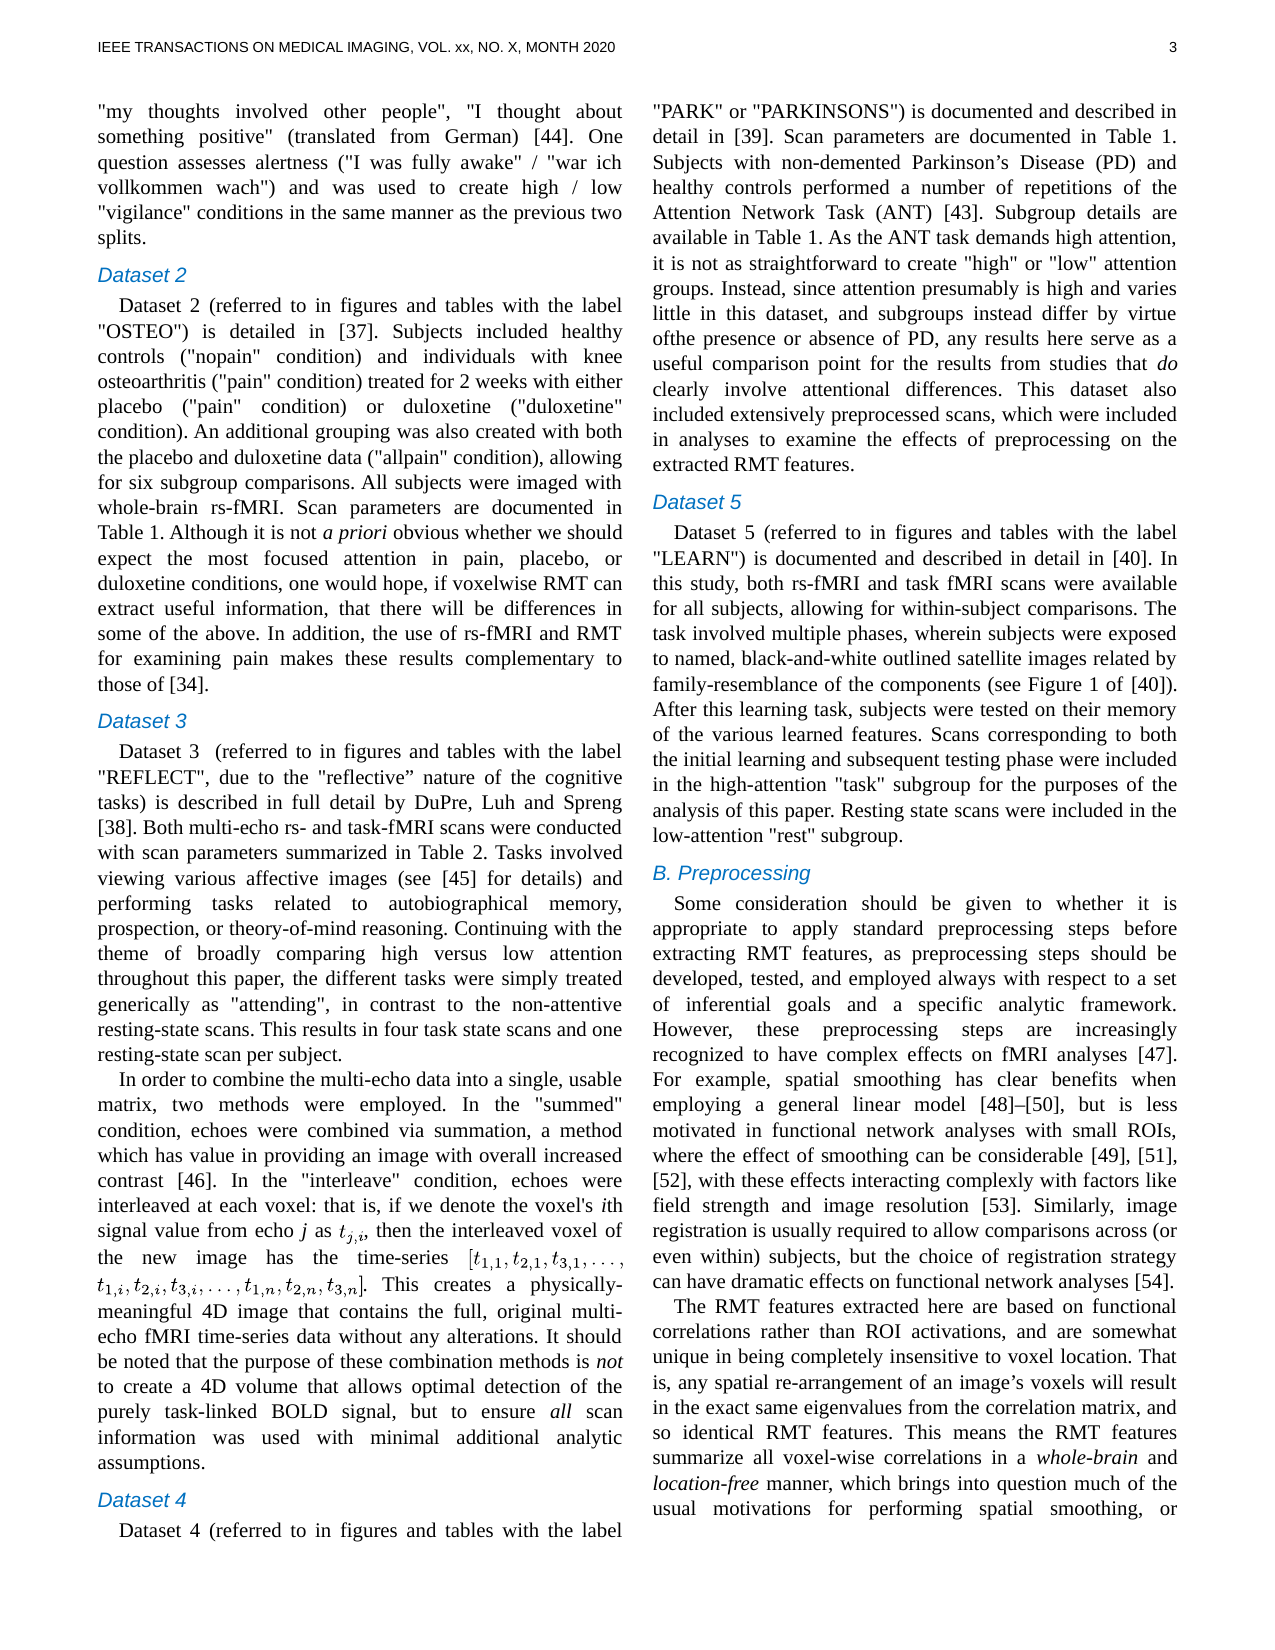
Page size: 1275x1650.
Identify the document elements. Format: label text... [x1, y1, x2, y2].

text Some consideration should be given to whether it is appropriate to apply standard preprocessing steps before extracting RMT features, as preprocessing steps should be developed, tested, and employed always with respect to a set of inferential goals and a specific analytic framework. However, these preprocessing steps are increasingly recognized to have complex effects on fMRI analyses [47]. For example, spatial smoothing has clear benefits when employing a general linear model [48]–[50], but is less motivated in functional network analyses with small ROIs, where the effect of smoothing can be considerable [49], [51], [52], with these effects interacting complexly with factors like field strength and image resolution [53]. Similarly, image registration is usually required to allow comparisons across (or even within) subjects, but the choice of registration strategy can have dramatic effects on functional network analyses [54]. [652, 891, 1178, 1293]
text The RMT features extracted here are based on functional correlations rather than ROI activations, and are somewhat unique in being completely insensitive to voxel location. That is, any spatial re-arrangement of an image’s voxels will result in the exact same eigenvalues from the correlation matrix, and so identical RMT features. This means the RMT features summarize all voxel-wise correlations in a whole-brain and location-free manner, which brings into question much of the usual motivations for performing spatial smoothing, or [652, 1294, 1178, 1520]
subtitle Dataset 2 [97, 263, 623, 287]
subtitle Dataset 4 [97, 1487, 623, 1511]
text Dataset 4 (referred to in figures and tables with the label [97, 1518, 623, 1542]
subtitle B. Preprocessing [652, 860, 1178, 884]
subtitle Dataset 5 [652, 490, 1178, 514]
text Dataset 5 (referred to in figures and tables with the label "LEARN") is documented and described in detail in [40]. In this study, both rs-fMRI and task fMRI scans were available for all subjects, allowing for within-subject comparisons. The task involved multiple phases, wherein subjects were exposed to named, black-and-white outlined satellite images related by family-resemblance of the components (see Figure 1 of [40]). After this learning task, subjects were tested on their memory of the various learned features. Scans corresponding to both the initial learning and subsequent testing phase were included in the high-attention "task" subgroup for the purposes of the analysis of this paper. Resting state scans were included in the low-attention "rest" subgroup. [652, 520, 1178, 847]
text "PARK" or "PARKINSONS") is documented and described in detail in [39]. Scan parameters are documented in Table 1. Subjects with non-demented Parkinson’s Disease (PD) and healthy controls performed a number of repetitions of the Attention Network Task (ANT) [43]. Subgroup details are available in Table 1. As the ANT task demands high attention, it is not as straightforward to create "high" or "low" attention groups. Instead, since attention presumably is high and varies little in this dataset, and subgroups instead differ by virtue ofthe presence or absence of PD, any results here serve as a useful comparison point for the results from studies that do clearly involve attentional differences. This dataset also included extensively preprocessed scans, which were included in analyses to examine the effects of preprocessing on the extracted RMT features. [652, 99, 1178, 476]
text "my thoughts involved other people", "I thought about something positive" (translated from German) [44]. One question assesses alertness ("I was fully awake" / "war ich vollkommen wach") and was used to create high / low "vigilance" conditions in the same manner as the previous two splits. [97, 99, 623, 249]
text In order to combine the multi-echo data into a single, usable matrix, two methods were employed. In the "summed" condition, echoes were combined via summation, a method which has value in providing an image with overall increased contrast [46]. In the "interleave" condition, echoes were interleaved at each voxel: that is, if we denote the voxel's ith signal value from echo j as , then the interleaved voxel of the new image has the time-series . This creates a physically-meaningful 4D image that contains the full, original multi-echo fMRI time-series data without any alterations. It should be noted that the purpose of these combination methods is not to create a 4D volume that allows optimal detection of the purely task-linked BOLD signal, but to ensure all scan information was used with minimal additional analytic assumptions. [97, 1067, 623, 1474]
text Dataset 2 (referred to in figures and tables with the label "OSTEO") is detailed in [37]. Subjects included healthy controls ("nopain" condition) and individuals with knee osteoarthritis ("pain" condition) treated for 2 weeks with either placebo ("pain" condition) or duloxetine ("duloxetine" condition). An additional grouping was also created with both the placebo and duloxetine data ("allpain" condition), allowing for six subgroup comparisons. All subjects were imaged with whole-brain rs-fMRI. Scan parameters are documented in Table 1. Although it is not a priori obvious whether we should expect the most focused attention in pain, placebo, or duloxetine conditions, one would hope, if voxelwise RMT can extract useful information, that there will be differences in some of the above. In addition, the use of rs-fMRI and RMT for examining pain makes these results complementary to those of [34]. [97, 293, 623, 696]
text Dataset 3 (referred to in figures and tables with the label "REFLECT", due to the "reflective” nature of the cognitive tasks) is described in full detail by DuPre, Luh and Spreng [38]. Both multi-echo rs- and task-fMRI scans were conducted with scan parameters summarized in Table 2. Tasks involved viewing various affective images (see [45] for details) and performing tasks related to autobiographical memory, prospection, or theory-of-mind reasoning. Continuing with the theme of broadly comparing high versus low attention throughout this paper, the different tasks were simply treated generically as "attending", in contrast to the non-attentive resting-state scans. This results in four task state scans and one resting-state scan per subject. [97, 739, 623, 1066]
subtitle Dataset 3 [97, 709, 623, 733]
